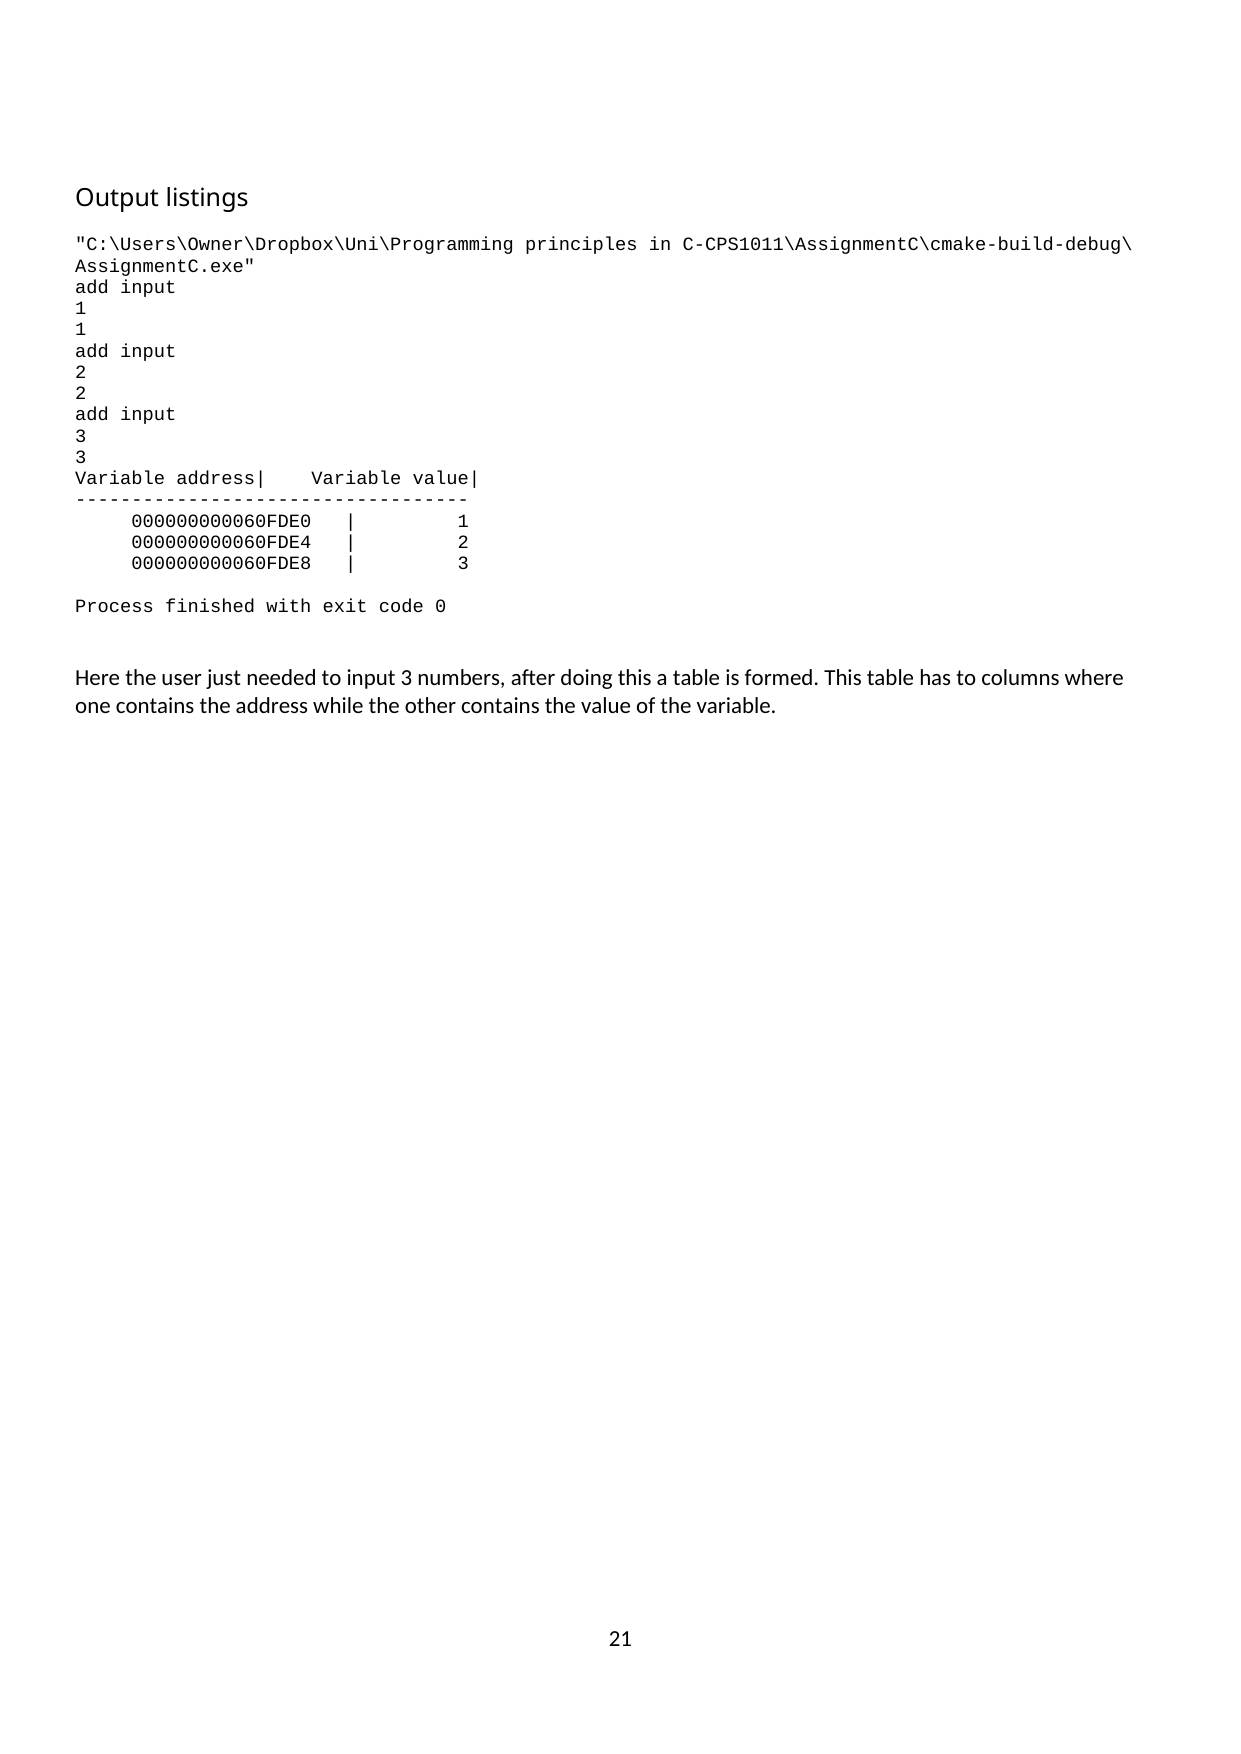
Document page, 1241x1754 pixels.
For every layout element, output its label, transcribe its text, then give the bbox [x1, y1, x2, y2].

text 1 [75, 299, 1165, 320]
text 000000000060FDE0 | 1 [75, 511, 1165, 533]
text add input [75, 341, 1165, 363]
text 000000000060FDE8 | 3 [75, 554, 1165, 575]
text "C:\Users\Owner\Dropbox\Uni\Programming principles in C-CPS1011\AssignmentC\cmake-build-debug\AssignmentC.exe" [75, 235, 1165, 278]
subtitle Output listings [75, 179, 1165, 213]
text Variable address| Variable value| [75, 469, 1165, 490]
text add input [75, 405, 1165, 426]
text 1 [75, 320, 1165, 341]
text ----------------------------------- [75, 490, 1165, 511]
text Here the user just needed to input 3 numbers, after doing this a table is formed. This table has to columns where one contains the address while the other contains the value of the variable. [75, 663, 1165, 719]
text 3 [75, 448, 1165, 469]
text 3 [75, 426, 1165, 448]
text Process finished with exit code 0 [75, 596, 1165, 618]
text 000000000060FDE4 | 2 [75, 533, 1165, 554]
text 2 [75, 384, 1165, 405]
text 2 [75, 363, 1165, 384]
text add input [75, 278, 1165, 299]
